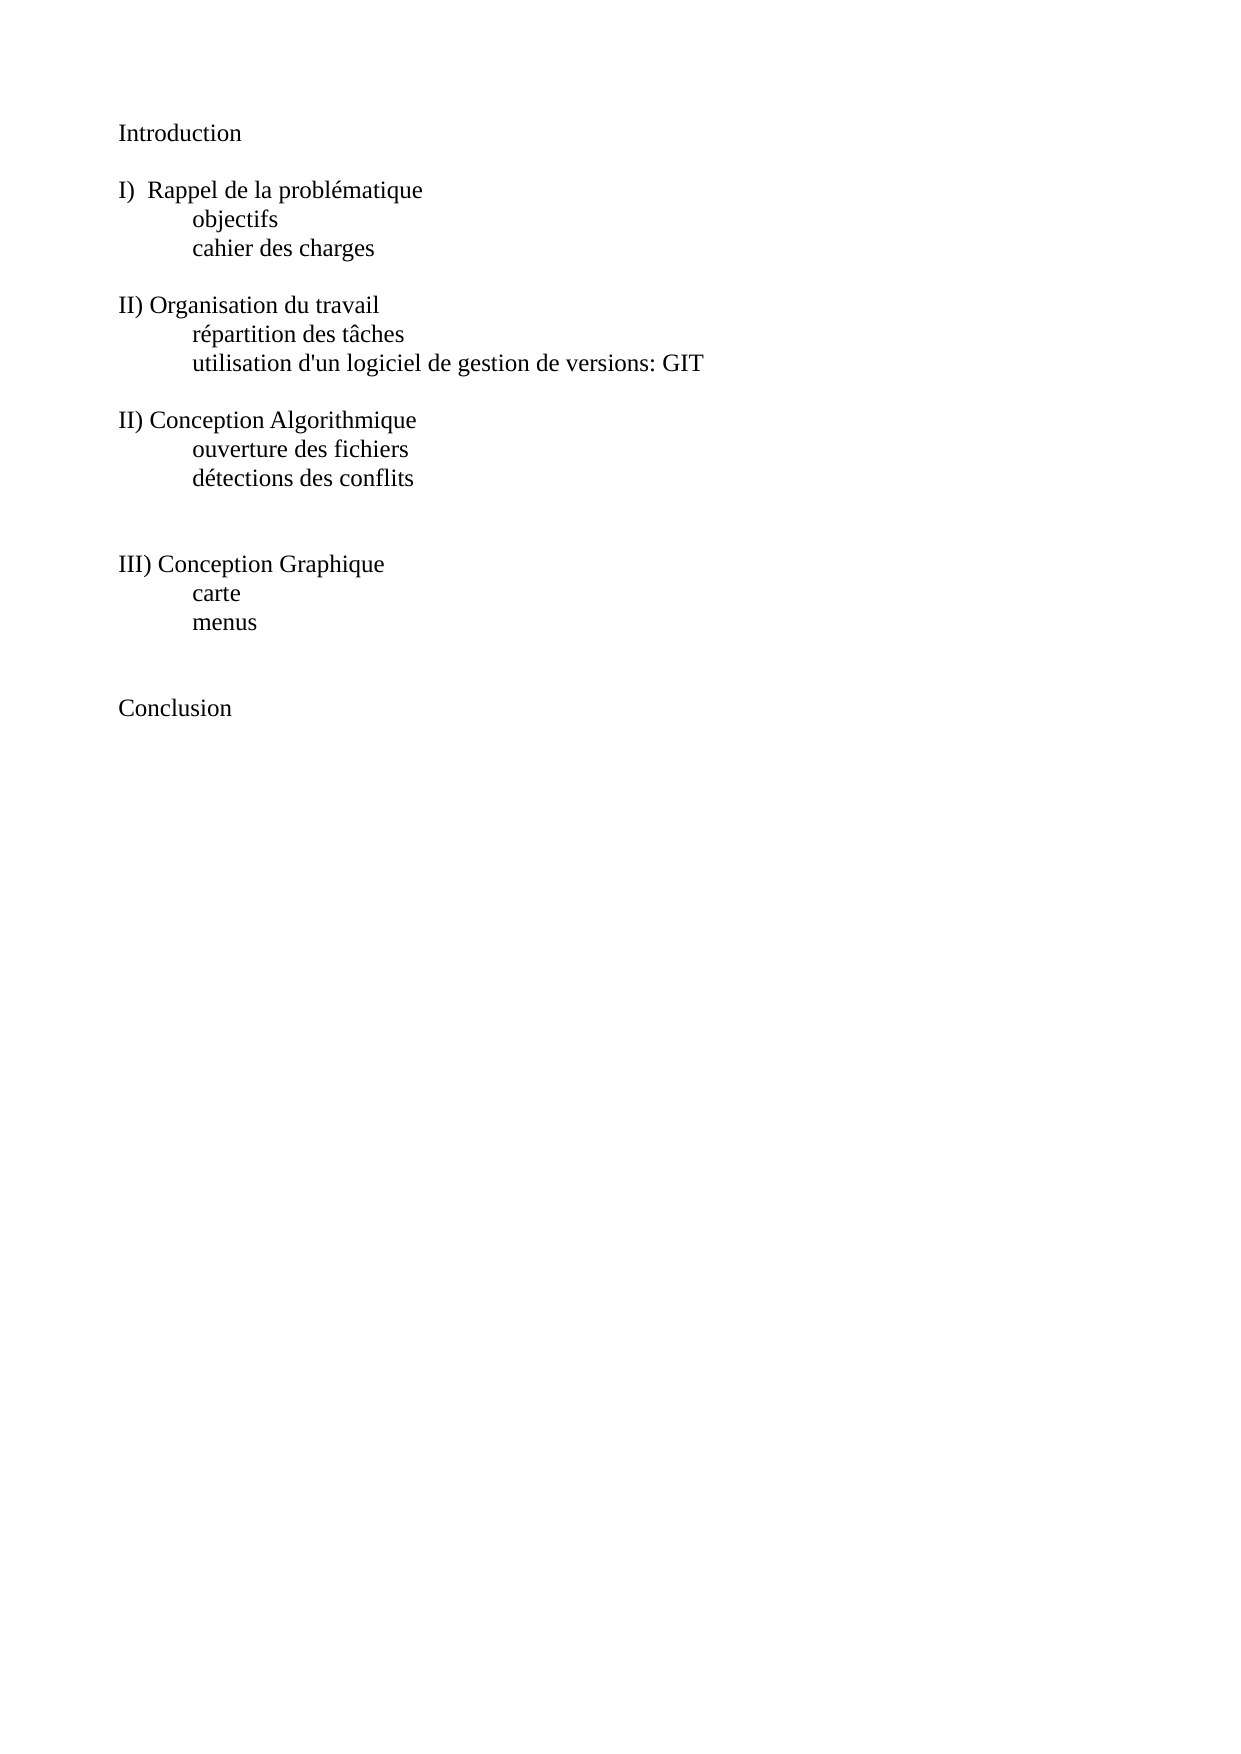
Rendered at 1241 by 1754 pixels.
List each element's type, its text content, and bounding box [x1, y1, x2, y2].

text III) Conception Graphique [118, 549, 1122, 578]
text I) Rappel de la problématique [118, 176, 1122, 204]
text menus [118, 607, 1122, 636]
text détections des conflits [118, 463, 1122, 492]
text II) Conception Algorithmique [118, 406, 1122, 434]
text ouverture des fichiers [118, 434, 1122, 463]
text Introduction [118, 118, 1122, 147]
text II) Organisation du travail [118, 291, 1122, 319]
text répartition des tâches [118, 319, 1122, 348]
text Conclusion [118, 693, 1122, 722]
text objectifs [118, 204, 1122, 233]
text utilisation d'un logiciel de gestion de versions: GIT [118, 348, 1122, 377]
text cahier des charges [118, 233, 1122, 262]
text carte [118, 578, 1122, 607]
